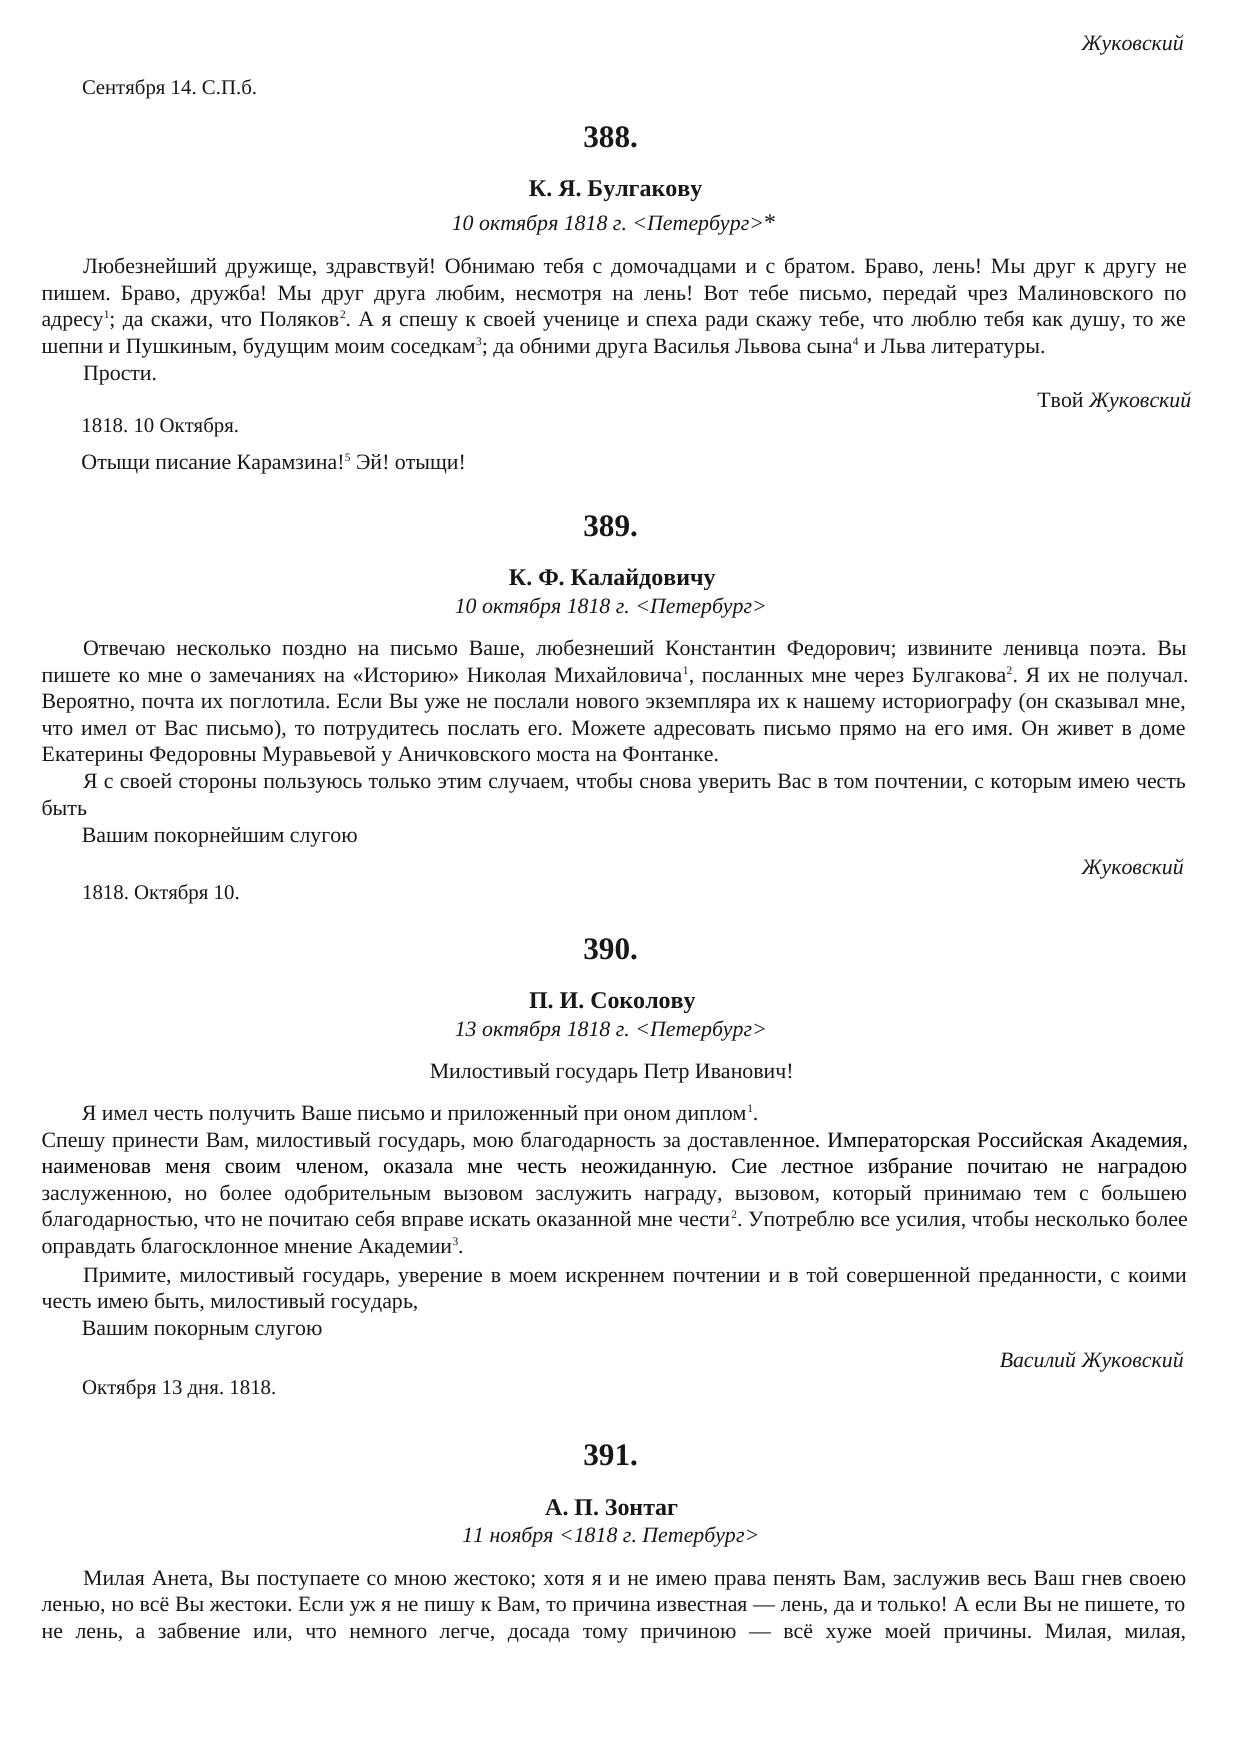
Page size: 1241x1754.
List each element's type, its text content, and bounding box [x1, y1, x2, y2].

subtitle 389. [40, 507, 1181, 543]
text Сентября 14. С.П.б. [82, 75, 1183, 99]
text Отвечаю несколько поздно на письмо Ваше, любезнеший Константин Федорович; извините ленивца поэта. Вы пишете ко мне о замечаниях на «Историю» Николая Михайловича1, посланных мне через Булгакова2. Я их не получал. Вероятно, почта их поглотила. Если Вы уже не послали нового экземпляра их к нашему историографу (он сказывал мне, что имел от Вас письмо), то потрудитесь послать его. Можете адресовать письмо прямо на его имя. Он живет в доме Екатерины Федоровны Муравьевой у Аничковского моста на Фонтанке. [41, 635, 1188, 766]
text Вашим покорнейшим слугою [82, 822, 1188, 847]
text А. П. Зонтаг [41, 1492, 1182, 1520]
text Отыщи писание Карамзина!5 Эй! отыщи! [81, 449, 1188, 474]
text 13 октября 1818 г. <Петербург> [41, 1016, 1183, 1041]
text Спешу принести Вам, милостивый государь, мою благодарность за доставленное. Императорская Российская Академия, наименовав меня своим членом, оказала мне честь неожиданную. Сие лестное избрание почитаю не наградою заслуженною, но более одобрительным вызовом заслужить награду, вызовом, который принимаю тем с большею благодарностью, что не почитаю себя вправе искать оказанной мне чести2. Употреблю все усилия, чтобы несколько более оправдать благосклонное мнение Академии3. [41, 1127, 1188, 1258]
text Твой Жуковский [81, 387, 1191, 412]
text Примите, милостивый государь, уверение в моем искреннем почтении и в той совершенной преданности, с коими честь имею быть, милостивый государь, [41, 1262, 1188, 1313]
text 1818. Октября 10. [82, 880, 1183, 904]
text Милостивый государь Петр Иванович! [40, 1058, 1183, 1083]
text П. И. Соколову [41, 986, 1183, 1014]
text Жуковский [82, 29, 1183, 55]
text Вашим покорным слугою [82, 1315, 1188, 1340]
text Любезнейший дружище, здравствуй! Обнимаю тебя с домочадцами и с братом. Браво, лень! Мы друг к другу не пишем. Браво, дружба! Мы друг друга любим, несмотря на лень! Вот тебе письмо, передай чрез Малиновского по адресу1; да скажи, что Поляков2. А я спешу к своей ученице и спеха ради скажу тебе, что люблю тебя как душу, то же шепни и Пушкиным, будущим моим соседкам3; да обними друга Василья Львова сына4 и Льва литературы. [41, 253, 1188, 358]
text 1818. 10 Октября. [81, 413, 1191, 437]
text Прости. [41, 359, 1188, 385]
text Я имел честь получить Ваше письмо и приложенный при оном диплом1. [82, 1100, 1188, 1125]
subtitle 391. [40, 1437, 1181, 1473]
text 10 октября 1818 г. <Петербург> [41, 593, 1183, 618]
text Октября 13 дня. 1818. [82, 1375, 1183, 1399]
text Я с своей стороны пользуюсь только этим случаем, чтобы снова уверить Вас в том почтении, с которым имею честь быть [41, 768, 1188, 820]
subtitle 390. [40, 930, 1181, 966]
text К. Ф. Калайдовичу [41, 563, 1183, 591]
subtitle К. Я. Булгакову [40, 174, 1191, 202]
text 10 октября 1818 г. <Петербург>* [41, 208, 1186, 236]
subtitle 388. [40, 119, 1181, 154]
text Жуковский [82, 854, 1183, 879]
text Милая Анета, Вы поступаете со мною жестоко; хотя я и не имею права пенять Вам, заслужив весь Ваш гнев своею ленью, но всё Вы жестоки. Если уж я не пишу к Вам, то причина известная — лень, да и только! А если Вы не пишете, то не лень, а забвение или, что немного легче, досада тому причиною — всё хуже моей причины. Милая, милая, [41, 1565, 1188, 1643]
text Василий Жуковский [82, 1347, 1183, 1372]
text 11 ноября <1818 г. Петербург> [41, 1522, 1183, 1548]
